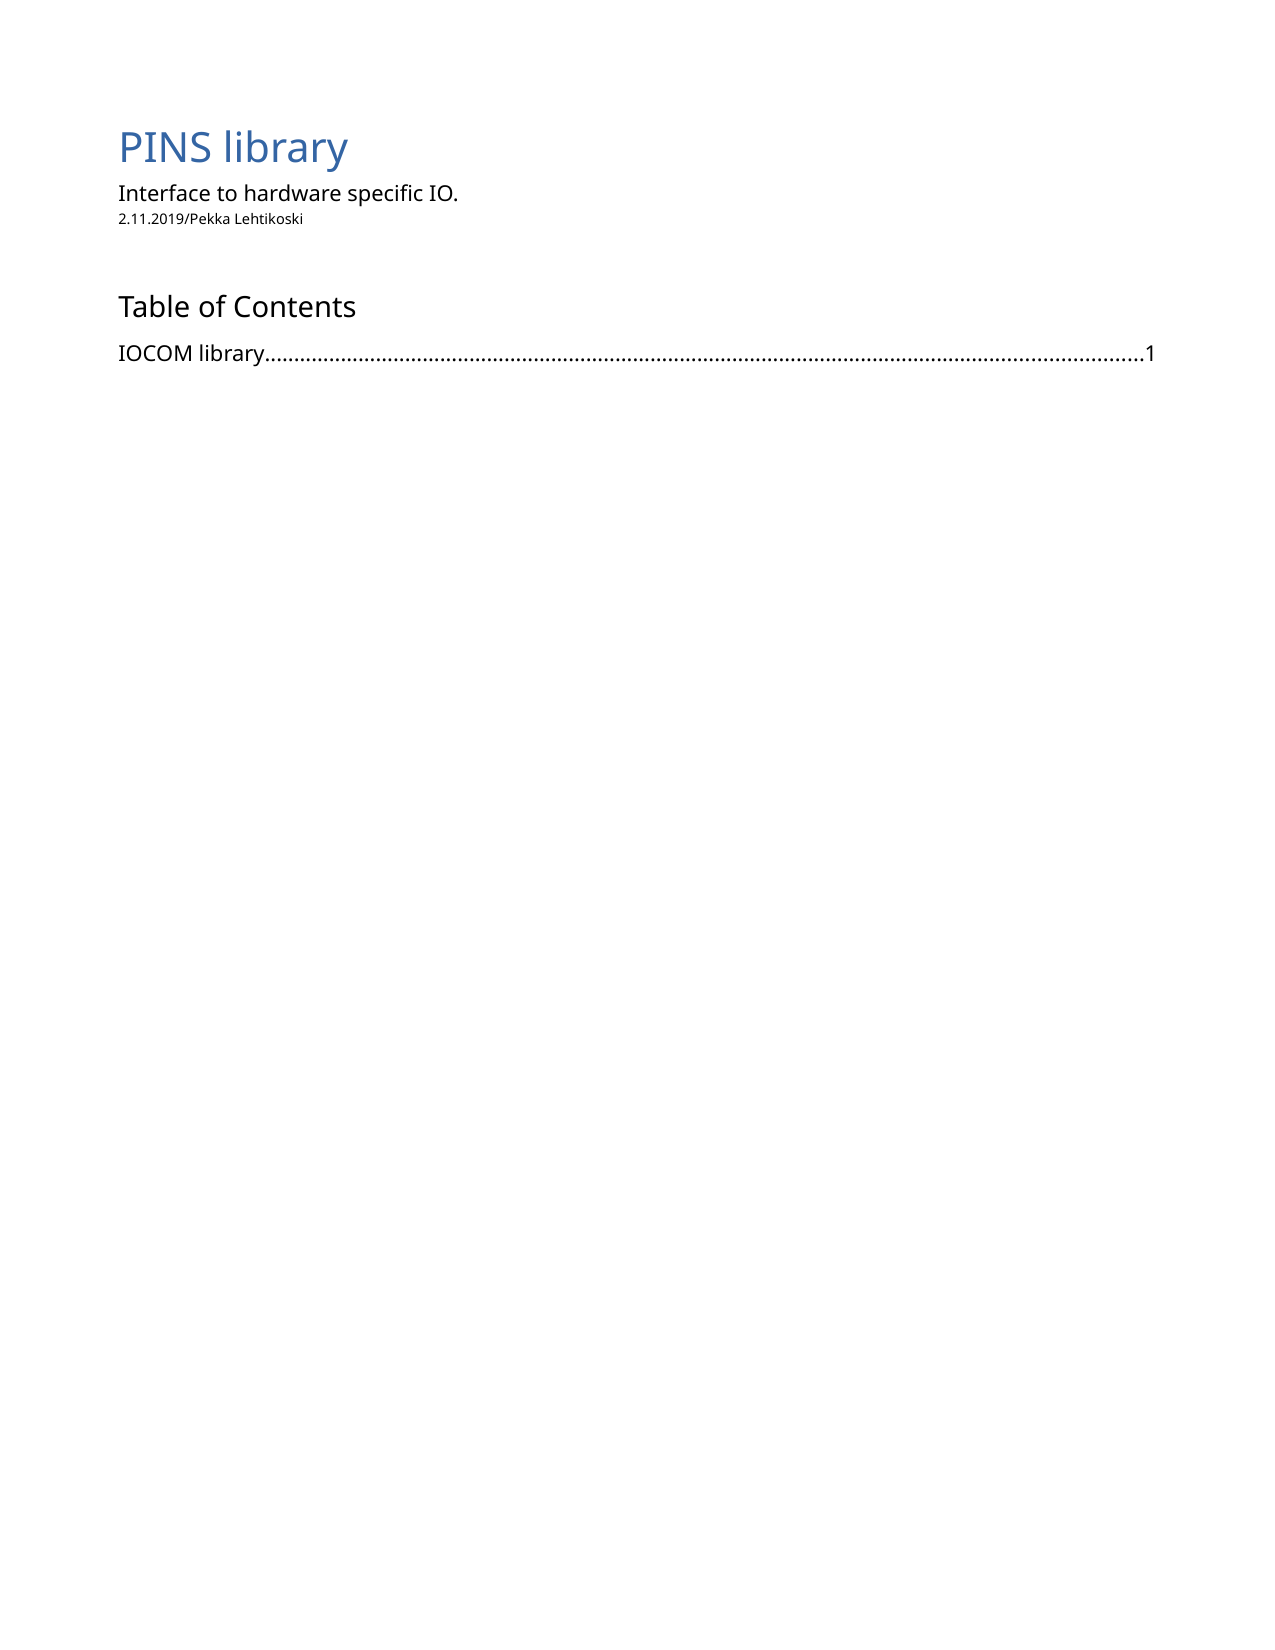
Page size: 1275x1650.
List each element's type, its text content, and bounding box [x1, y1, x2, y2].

text 2.11.2019/Pekka Lehtikoski [118, 209, 1157, 229]
text PINS library [118, 118, 1157, 175]
text IOCOM library 1 [118, 338, 1157, 368]
subtitle Table of Contents [118, 286, 1157, 326]
text Interface to hardware specific IO. [118, 178, 1157, 207]
